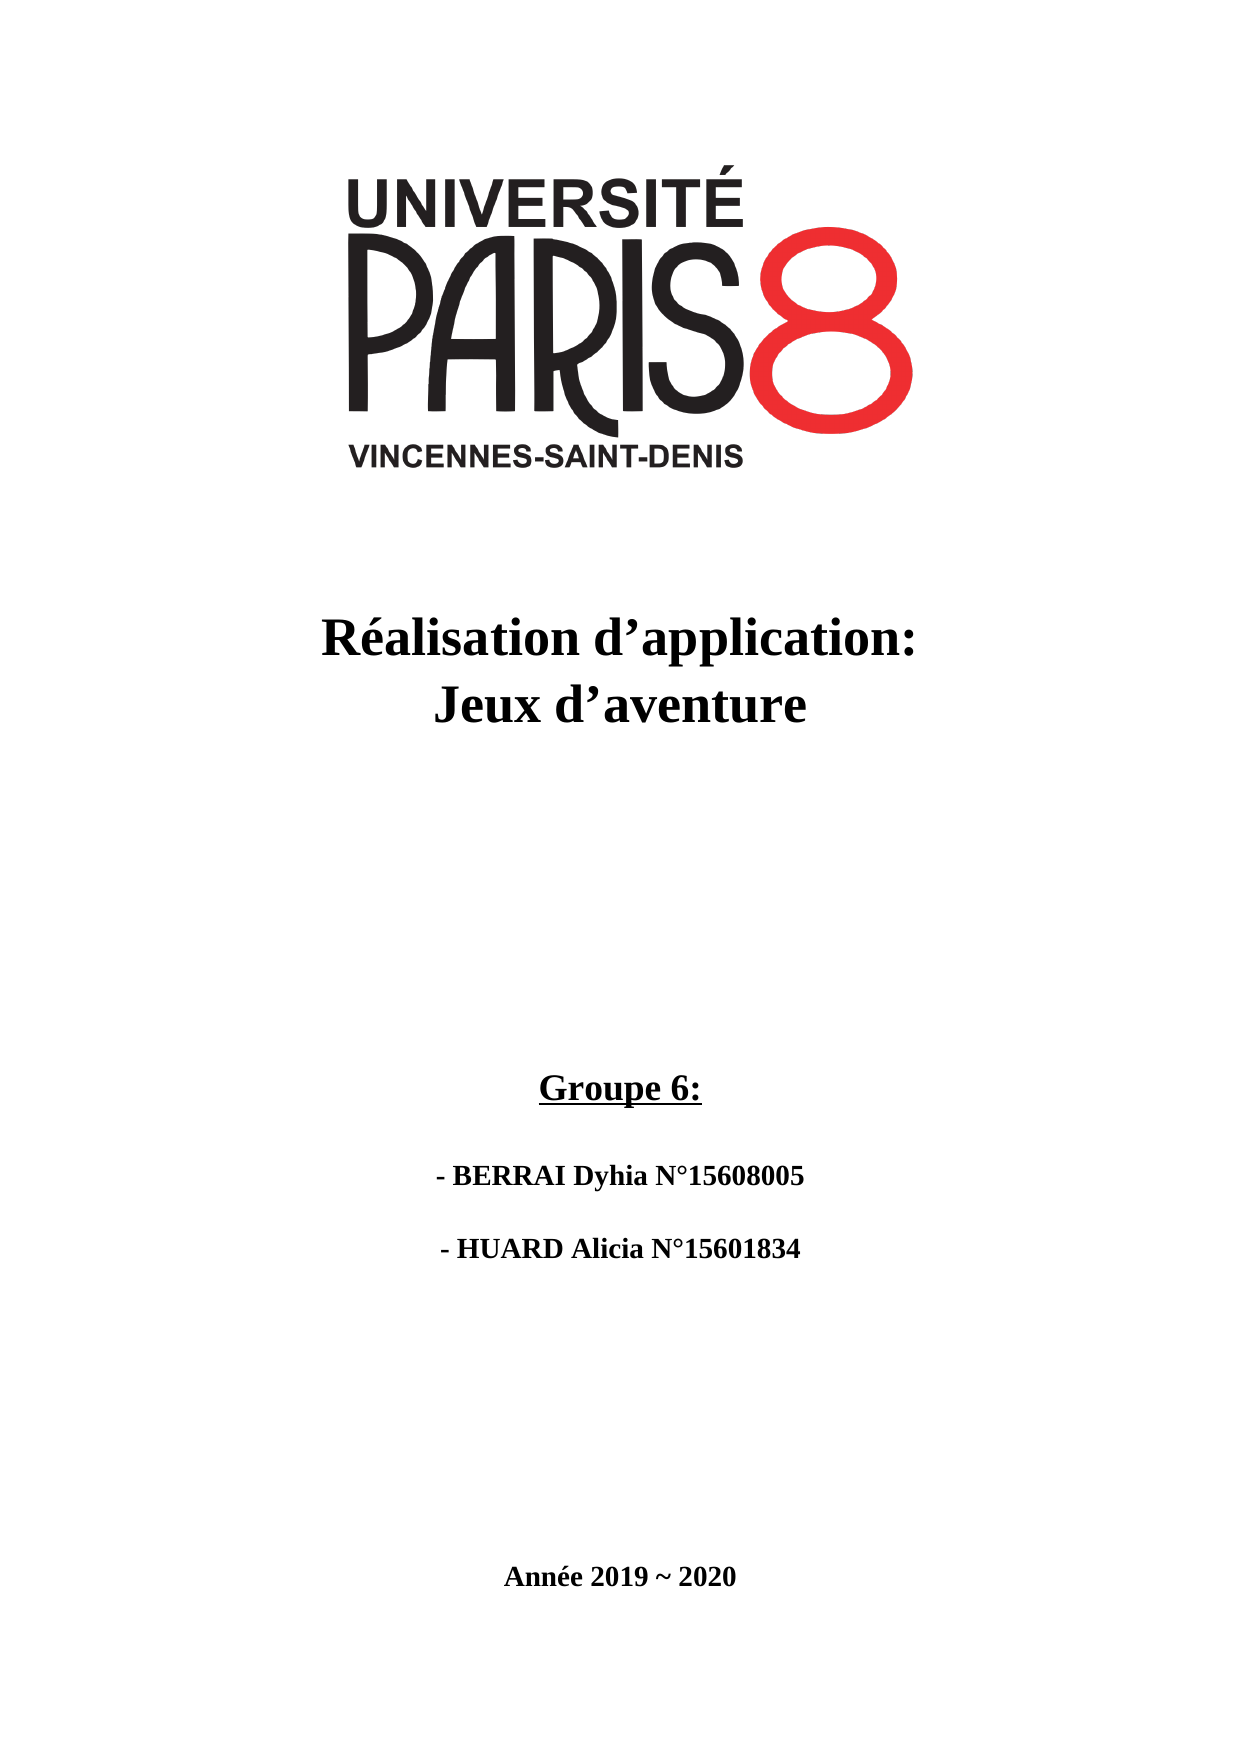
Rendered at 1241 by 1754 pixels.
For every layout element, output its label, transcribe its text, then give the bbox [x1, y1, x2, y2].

text - BERRAI Dyhia N°15608005 [148, 1158, 1093, 1192]
text - HUARD Alicia N°15601834 [148, 1231, 1093, 1264]
text Jeux d’aventure [148, 672, 1093, 734]
picture [341, 158, 920, 481]
text Réalisation d’application: [148, 605, 1093, 667]
text Année 2019 ~ 2020 [148, 1559, 1093, 1593]
text Groupe 6: [148, 1065, 1093, 1108]
